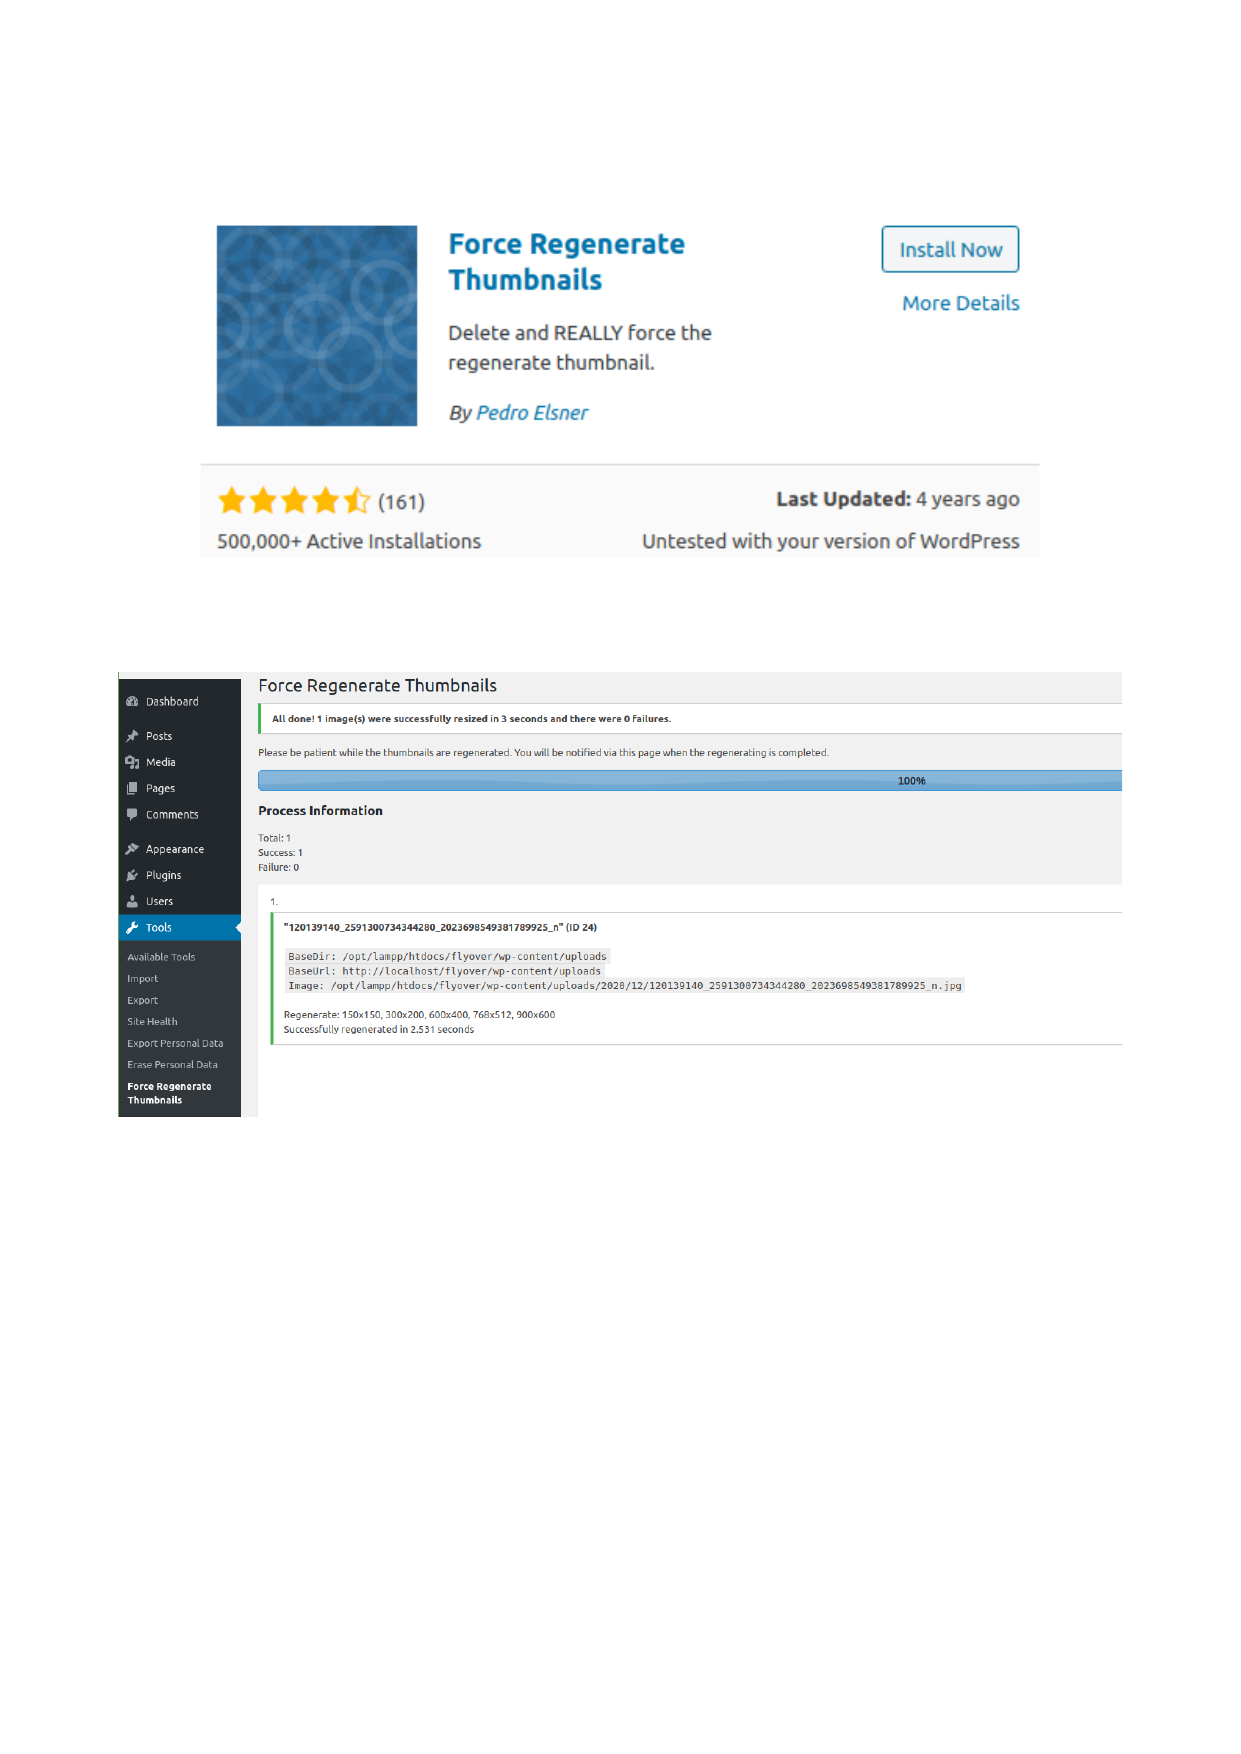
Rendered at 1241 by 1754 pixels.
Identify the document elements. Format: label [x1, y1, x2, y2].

picture [127, 923, 137, 933]
picture [200, 204, 1040, 558]
picture [118, 672, 1123, 1117]
